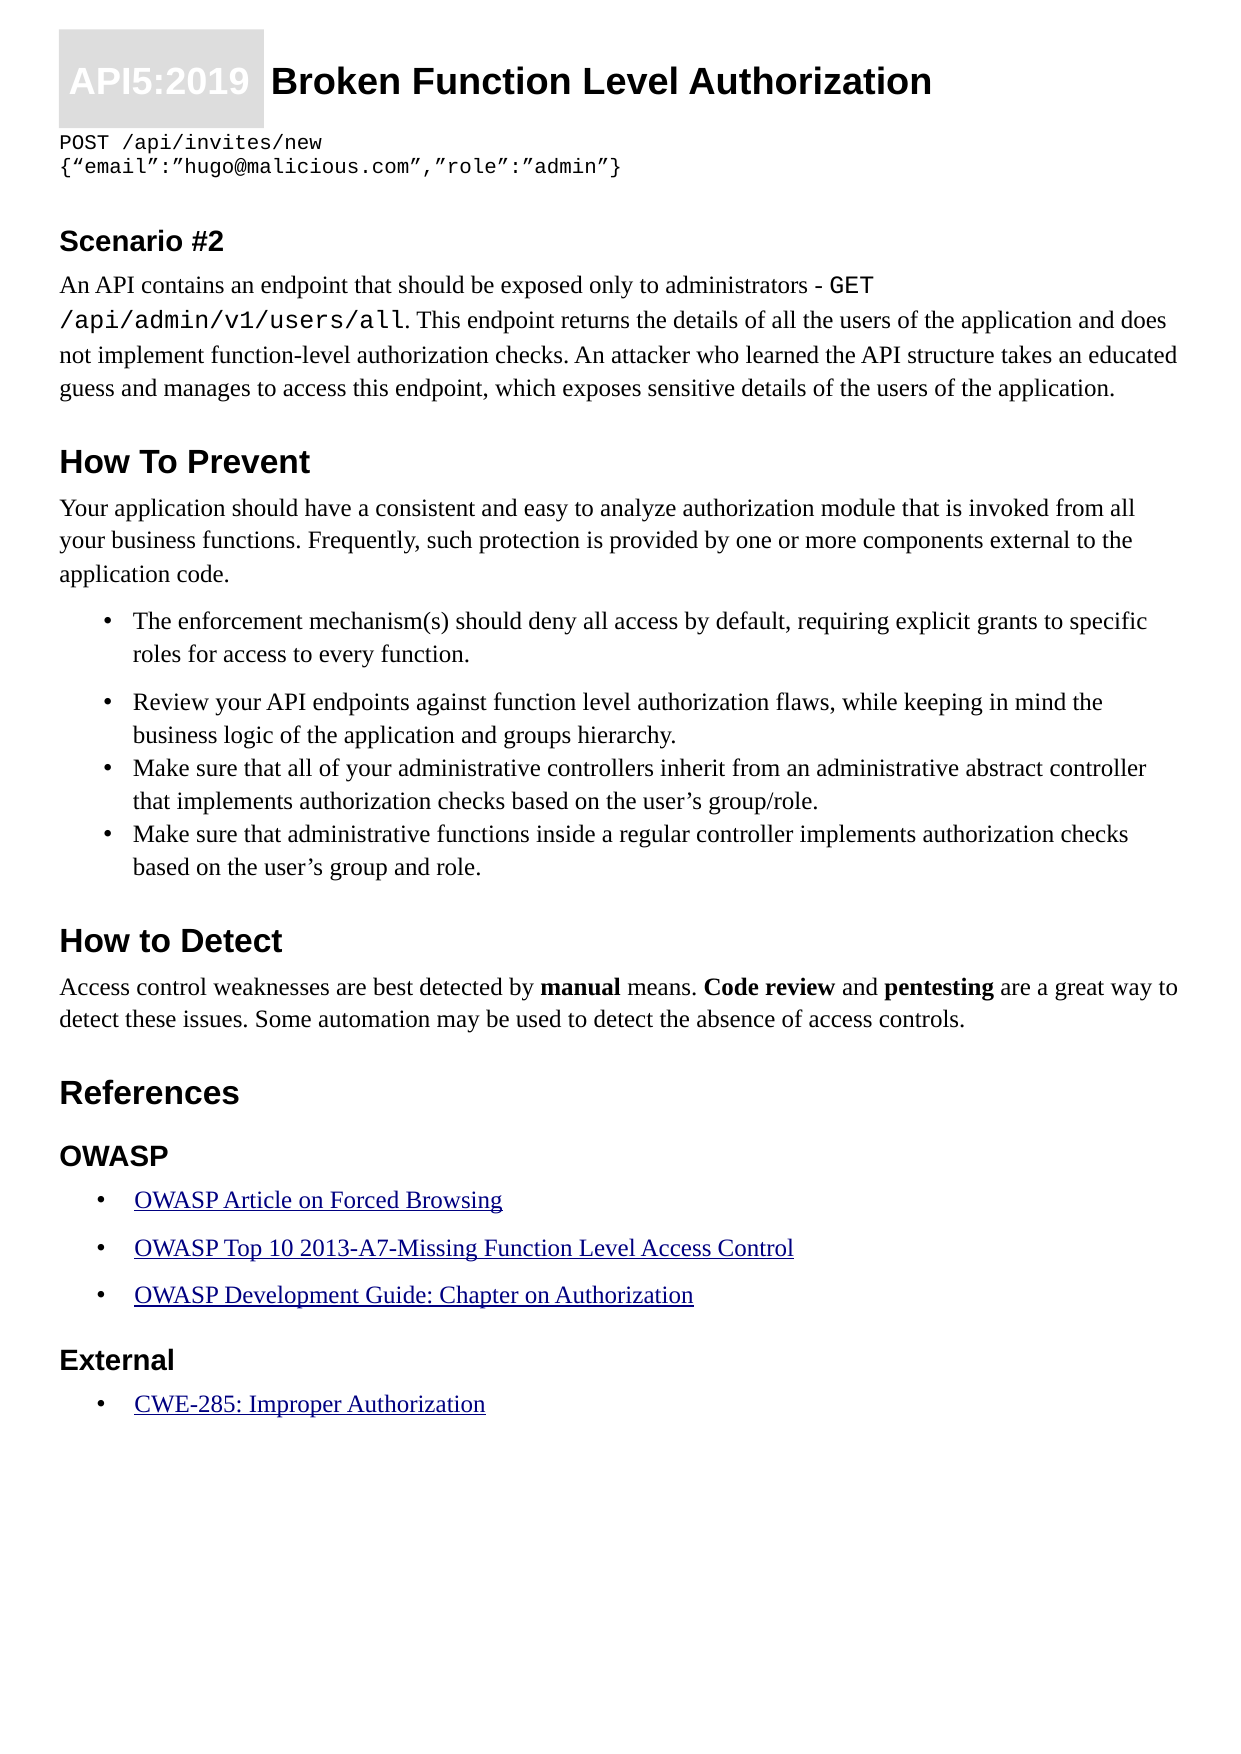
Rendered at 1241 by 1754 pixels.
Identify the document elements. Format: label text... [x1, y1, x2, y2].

list Review your API endpoints against function level authorization flaws, while keeping in mind the business logic of the application and groups hierarchy. [103, 687, 1181, 749]
list OWASP Article on Forced Browsing [97, 1185, 1181, 1214]
text An API contains an endpoint that should be exposed only to administrators - GET /api/admin/v1/users/all. This endpoint returns the details of all the users of the application and does not implement function-level authorization checks. An attacker who learned the API structure takes an educated guess and manages to access this endpoint, which exposes sensitive details of the users of the application. [59, 270, 1181, 402]
subtitle How to Detect [59, 920, 1181, 959]
list Make sure that administrative functions inside a regular controller implements authorization checks based on the user’s group and role. [103, 819, 1181, 881]
text POST /api/invites/new [59, 132, 1181, 156]
subtitle External [59, 1342, 1181, 1376]
list CWE-285: Improper Authorization [97, 1389, 1181, 1417]
text Your application should have a consistent and easy to analyze authorization module that is invoked from all your business functions. Frequently, such protection is provided by one or more components external to the application code. [59, 493, 1181, 587]
subtitle Scenario #2 [59, 223, 1181, 257]
subtitle How To Prevent [59, 441, 1181, 480]
text Access control weaknesses are best detected by manual means. Code review and pentesting are a great way to detect these issues. Some automation may be used to detect the absence of access controls. [59, 972, 1181, 1033]
list OWASP Development Guide: Chapter on Authorization [97, 1280, 1181, 1309]
list Make sure that all of your administrative controllers inherit from an administrative abstract controller that implements authorization checks based on the user’s group/role. [103, 753, 1181, 815]
list The enforcement mechanism(s) should deny all access by default, requiring explicit grants to specific roles for access to every function. [103, 606, 1181, 668]
subtitle OWASP [59, 1139, 1181, 1172]
subtitle References [59, 1073, 1181, 1112]
text {“email”:”hugo@malicious.com”,”role”:”admin”} [59, 156, 1181, 179]
list OWASP Top 10 2013-A7-Missing Function Level Access Control [97, 1233, 1181, 1261]
